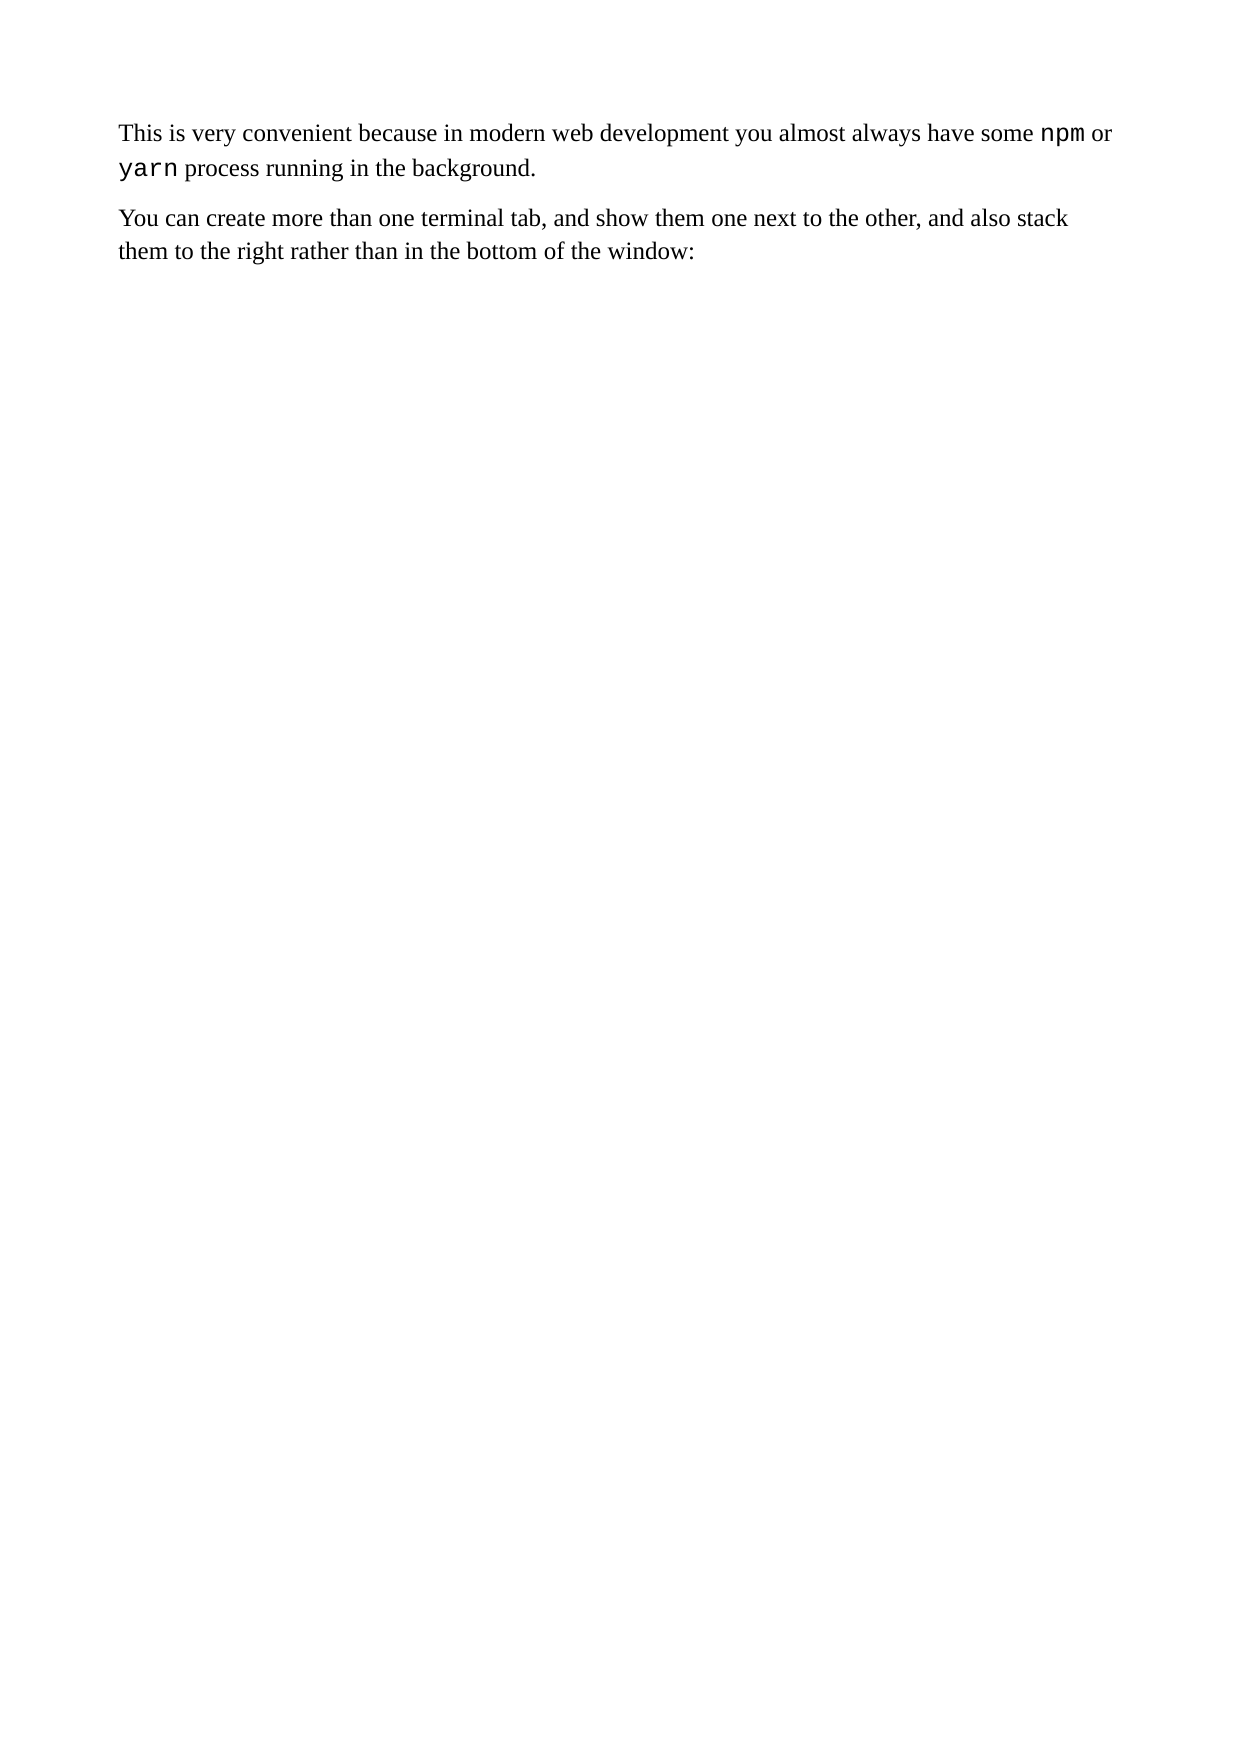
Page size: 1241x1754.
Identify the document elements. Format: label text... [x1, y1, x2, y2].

text You can create more than one terminal tab, and show them one next to the other, and also stack them to the right rather than in the bottom of the window: [118, 203, 1122, 265]
text This is very convenient because in modern web development you almost always have some npm or yarn process running in the background. [118, 118, 1122, 184]
